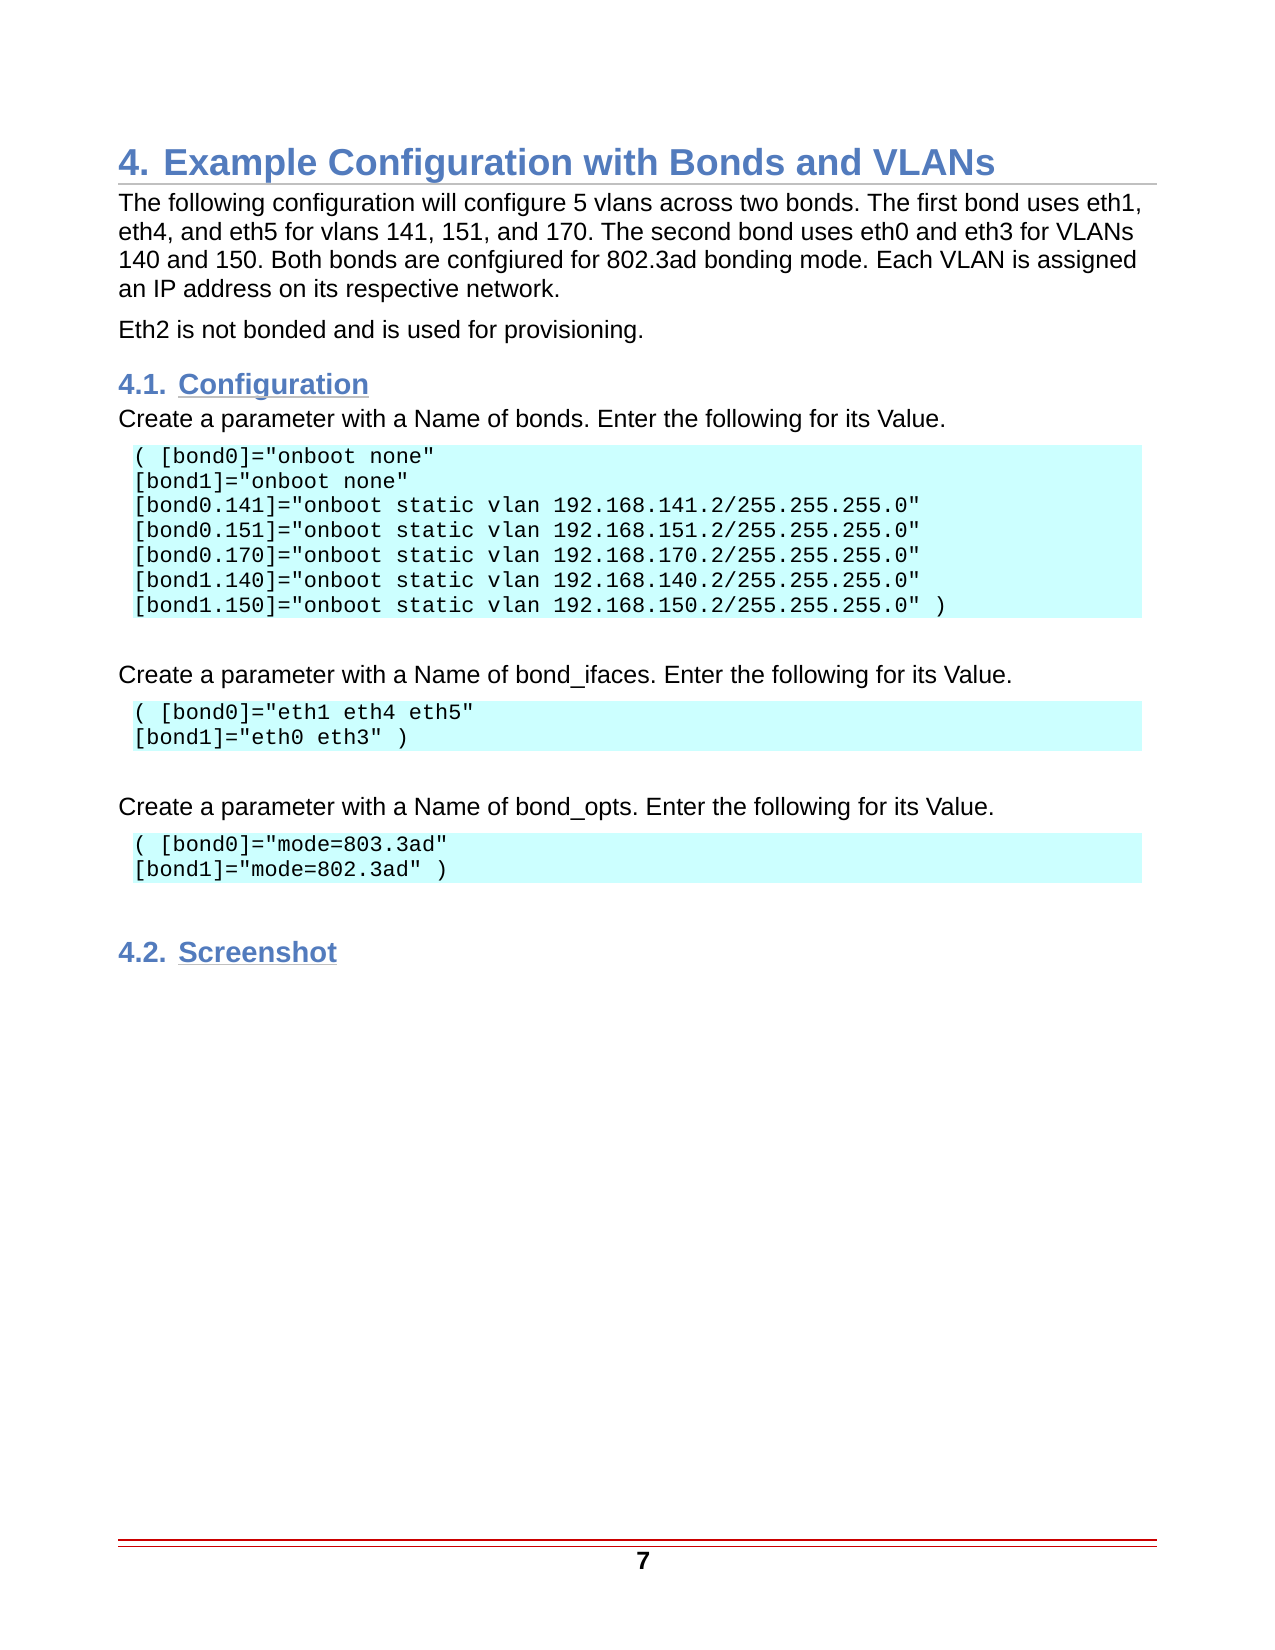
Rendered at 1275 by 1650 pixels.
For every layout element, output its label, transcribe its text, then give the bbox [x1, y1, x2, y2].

text ( [bond0]="eth1 eth4 eth5" [bond1]="eth0 eth3" ) [133, 701, 1142, 751]
text ( [bond0]="onboot none" [bond1]="onboot none" [bond0.141]="onboot static vlan 192.168.141.2/255.255.255.0" [bond0.151]="onboot static vlan 192.168.151.2/255.255.255.0" [bond0.170]="onboot static vlan 192.168.170.2/255.255.255.0" [bond1.140]="onboot static vlan 192.168.140.2/255.255.255.0" [bond1.150]="onboot static vlan 192.168.150.2/255.255.255.0" ) [133, 445, 1142, 618]
subtitle Screenshot [118, 934, 1157, 968]
text ( [bond0]="mode=803.3ad" [bond1]="mode=802.3ad" ) [133, 833, 1142, 883]
text Create a parameter with a Name of bonds. Enter the following for its Value. [118, 404, 1157, 432]
text Create a parameter with a Name of bond_ifaces. Enter the following for its Value. [118, 660, 1157, 688]
text Eth2 is not bonded and is used for provisioning. [118, 315, 1157, 344]
text The following configuration will configure 5 vlans across two bonds. The first bond uses eth1, eth4, and eth5 for vlans 141, 151, and 170. The second bond uses eth0 and eth3 for VLANs 140 and 150. Both bonds are confgiured for 802.3ad bonding mode. Each VLAN is assigned an IP address on its respective network. [118, 188, 1157, 303]
subtitle Example Configuration with Bonds and VLANs [118, 129, 1157, 183]
subtitle Configuration [118, 367, 1157, 401]
text Create a parameter with a Name of bond_opts. Enter the following for its Value. [118, 792, 1157, 821]
